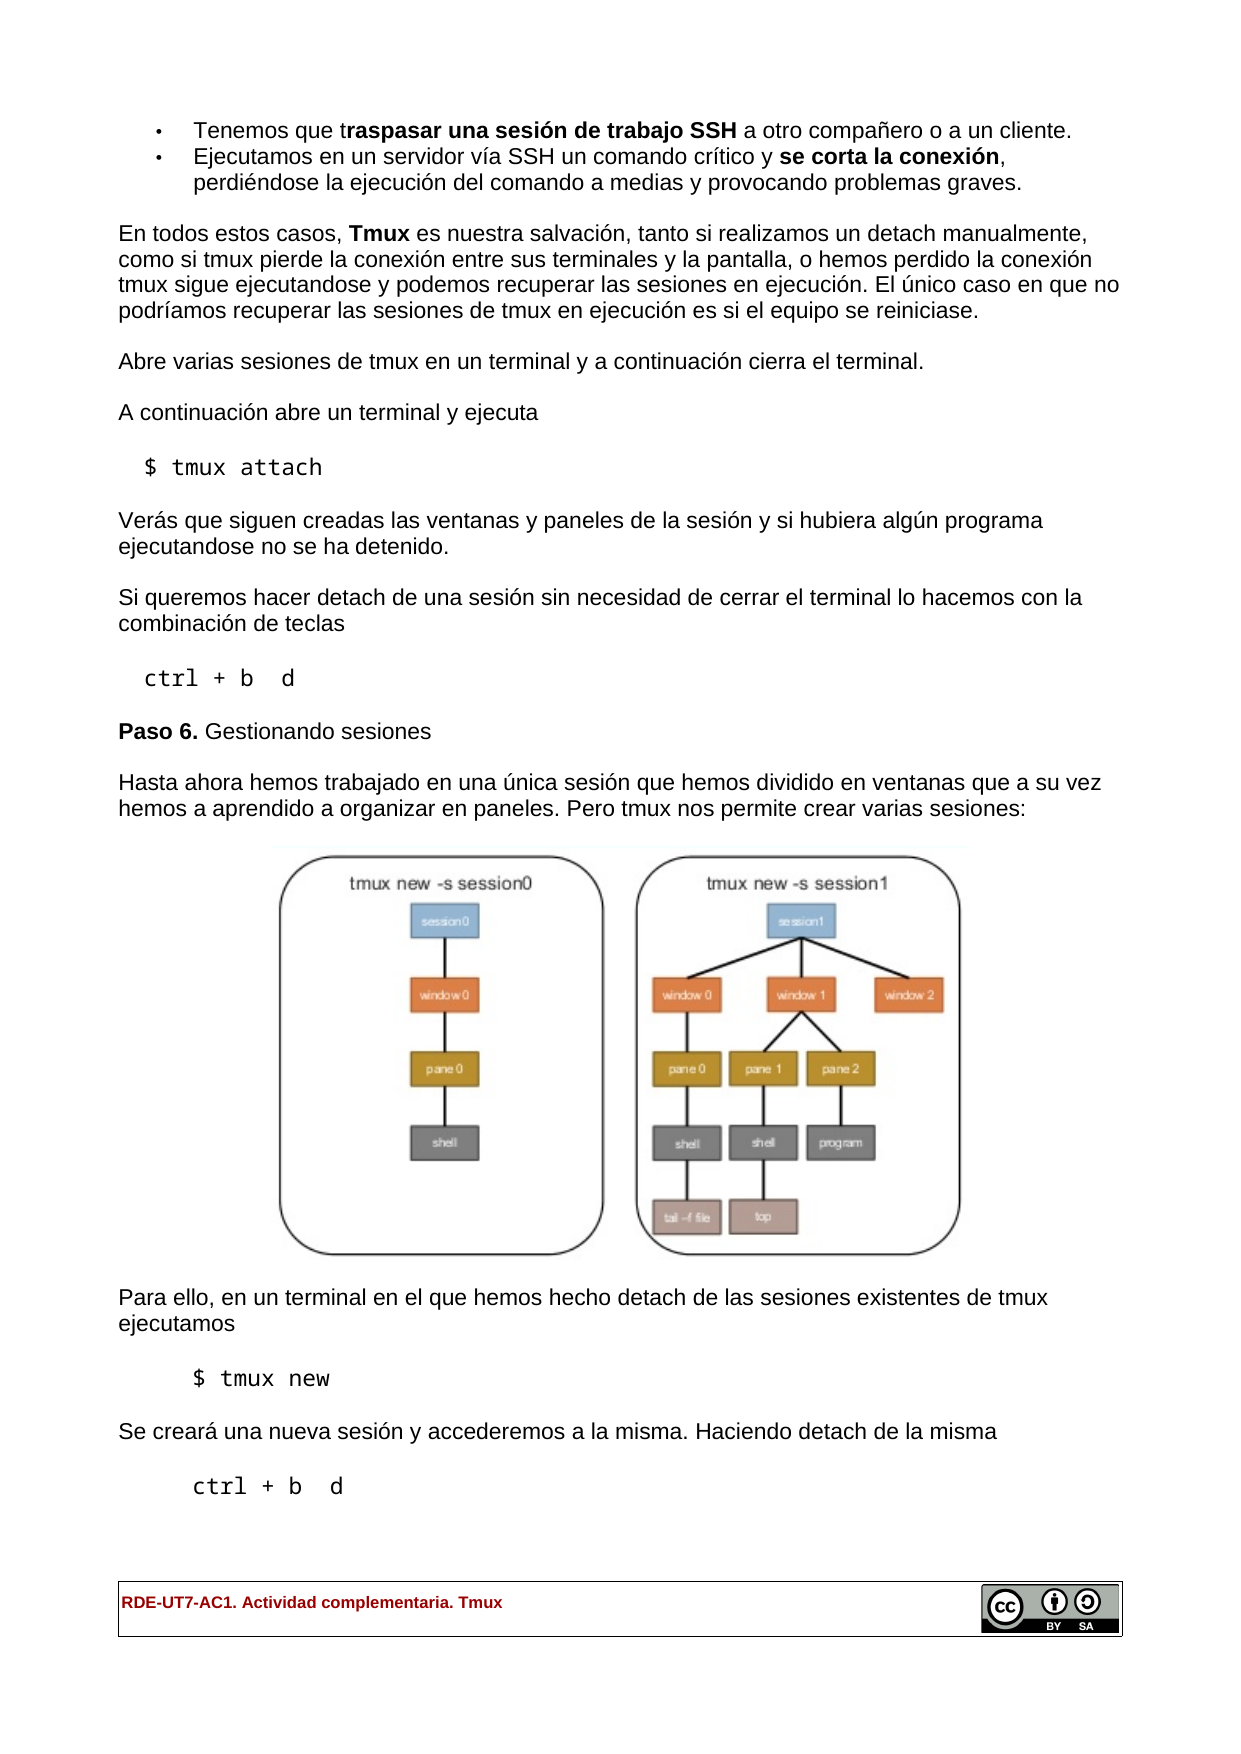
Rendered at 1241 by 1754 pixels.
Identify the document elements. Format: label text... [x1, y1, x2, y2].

text En todos estos casos, Tmux es nuestra salvación, tanto si realizamos un detach manualmente, como si tmux pierde la conexión entre sus terminales y la pantalla, o hemos perdido la conexión tmux sigue ejecutandose y podemos recuperar las sesiones en ejecución. El único caso en que no podríamos recuperar las sesiones de tmux en ejecución es si el equipo se reiniciase. [118, 221, 1122, 323]
text Abre varias sesiones de tmux en un terminal y a continuación cierra el terminal. [118, 349, 1122, 374]
text Paso 6. Gestionando sesiones [118, 719, 1122, 744]
picture [981, 1584, 1119, 1633]
text ctrl + b d [192, 1470, 1122, 1501]
text Verás que siguen creadas las ventanas y paneles de la sesión y si hubiera algún programa ejecutandose no se ha detenido. [118, 508, 1122, 559]
text Si queremos hacer detach de una sesión sin necesidad de cerrar el terminal lo hacemos con la combinación de teclas [118, 585, 1122, 636]
list Tenemos que traspasar una sesión de trabajo SSH a otro compañero o a un cliente. [156, 118, 1122, 144]
picture [271, 846, 970, 1260]
text ctrl + b d [118, 662, 1122, 693]
text $ tmux attach [118, 451, 1122, 482]
text A continuación abre un terminal y ejecuta [118, 400, 1122, 426]
list Ejecutamos en un servidor vía SSH un comando crítico y se corta la conexión, perdiéndose la ejecución del comando a medias y provocando problemas graves. [156, 144, 1122, 195]
text Para ello, en un terminal en el que hemos hecho detach de las sesiones existentes de tmux ejecutamos [118, 1285, 1122, 1336]
text Se creará una nueva sesión y accederemos a la misma. Haciendo detach de la misma [118, 1419, 1122, 1444]
text $ tmux new [192, 1362, 1122, 1393]
text Hasta ahora hemos trabajado en una única sesión que hemos dividido en ventanas que a su vez hemos a aprendido a organizar en paneles. Pero tmux nos permite crear varias sesiones: [118, 770, 1122, 821]
